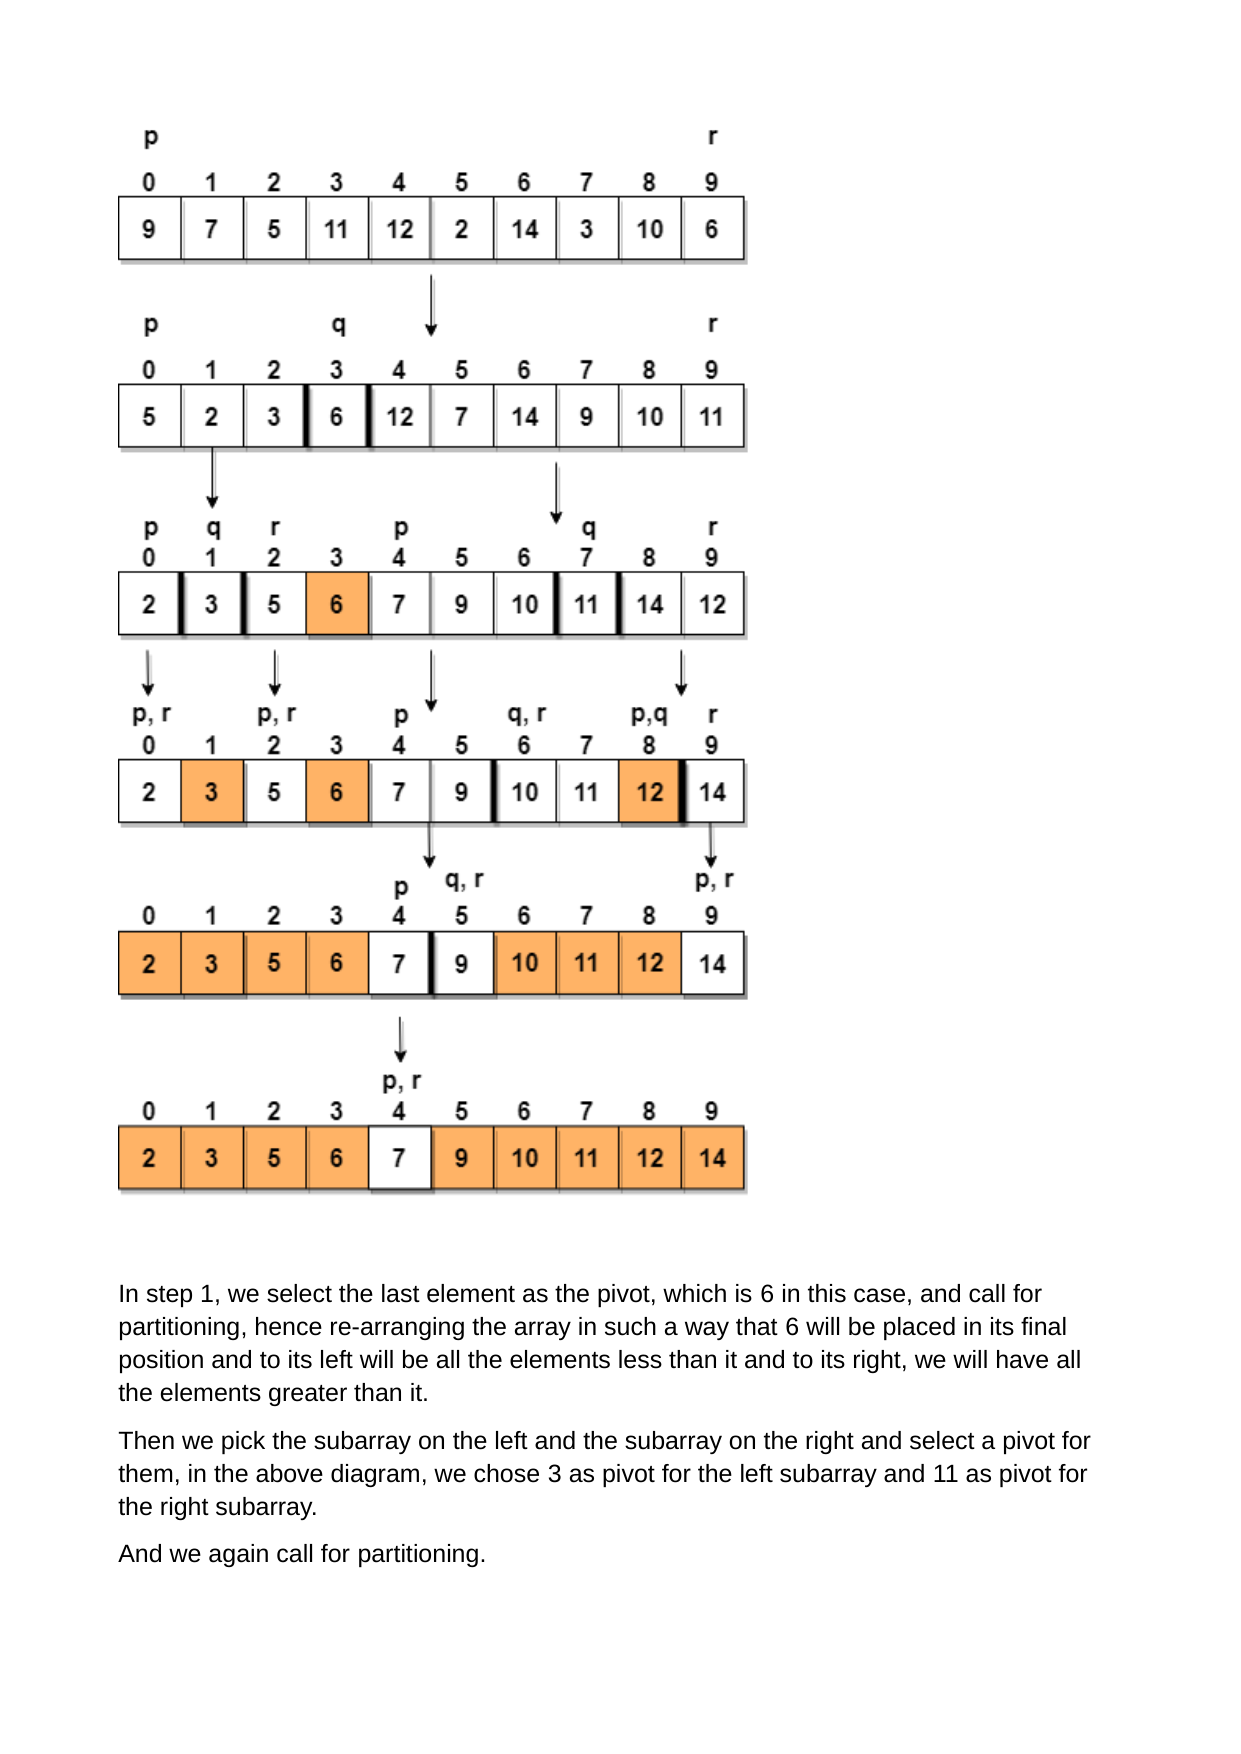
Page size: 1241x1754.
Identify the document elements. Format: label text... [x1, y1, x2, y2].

text And we again call for partitioning. [118, 1539, 1122, 1568]
picture [118, 118, 748, 1197]
text Then we pick the subarray on the left and the subarray on the right and select a pivot for them, in the above diagram, we chose 3 as pivot for the left subarray and 11 as pivot for the right subarray. [118, 1426, 1122, 1520]
text In step 1, we select the last element as the pivot, which is 6 in this case, and call for partitioning, hence re-arranging the array in such a way that 6 will be placed in its final position and to its left will be all the elements less than it and to its right, we will have all the elements greater than it. [118, 1279, 1122, 1407]
